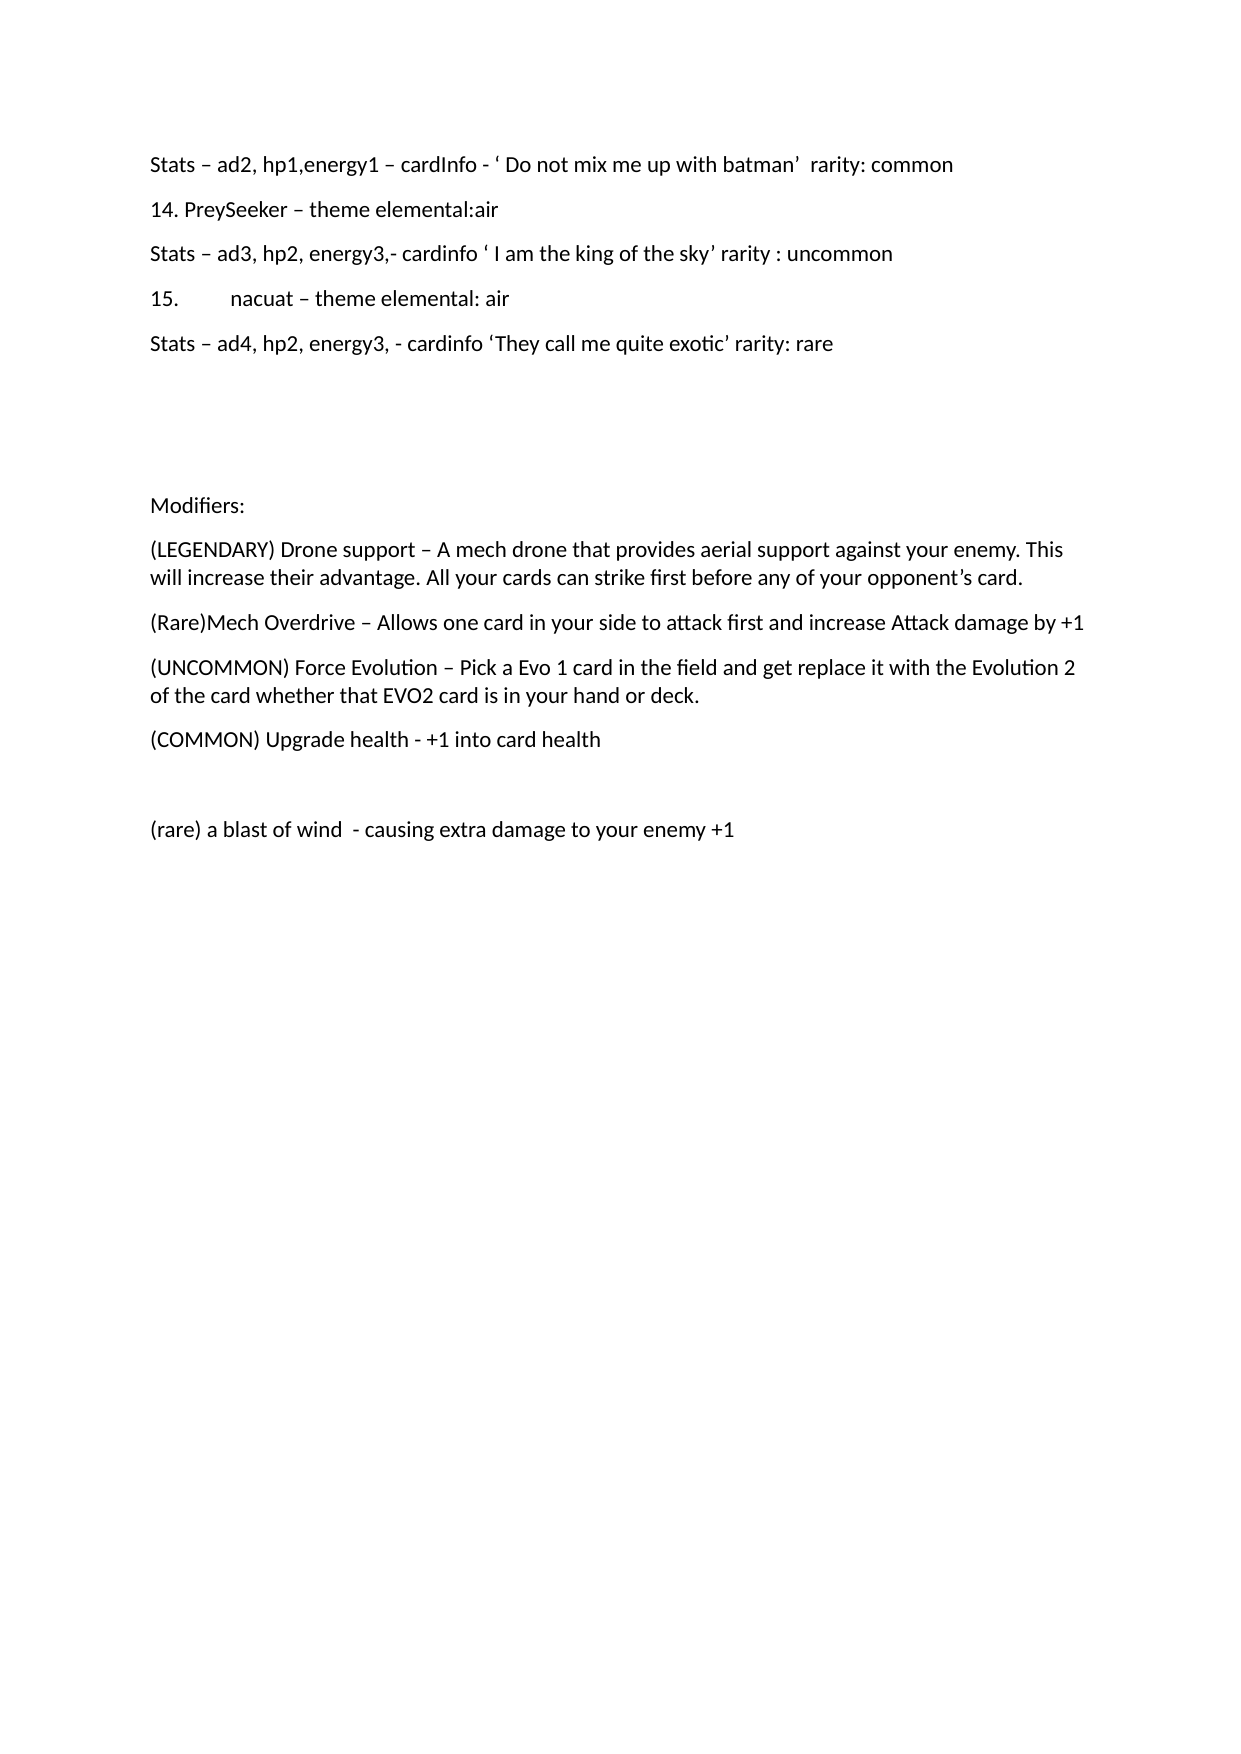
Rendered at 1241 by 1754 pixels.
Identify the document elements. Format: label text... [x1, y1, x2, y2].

text (COMMON) Upgrade health - +1 into card health [150, 726, 1090, 754]
text (LEGENDARY) Drone support – A mech drone that provides aerial support against your enemy. This will increase their advantage. All your cards can strike first before any of your opponent’s card. [150, 536, 1090, 592]
text Stats – ad4, hp2, energy3, - cardinfo ‘They call me quite exotic’ rarity: rare [150, 329, 1090, 357]
text (rare) a blast of wind - causing extra damage to your enemy +1 [150, 815, 1090, 843]
text Modifiers: [150, 491, 1090, 519]
text 14. PreySeeker – theme elemental:air [150, 195, 1090, 223]
text Stats – ad2, hp1,energy1 – cardInfo - ‘ Do not mix me up with batman’ rarity: common [150, 150, 1090, 178]
text (UNCOMMON) Force Evolution – Pick a Evo 1 card in the field and get replace it with the Evolution 2 of the card whether that EVO2 card is in your hand or deck. [150, 653, 1090, 709]
text (Rare)Mech Overdrive – Allows one card in your side to attack first and increase Attack damage by +1 [150, 608, 1090, 636]
text 15. nacuat – theme elemental: air [150, 284, 1090, 312]
text Stats – ad3, hp2, energy3,- cardinfo ‘ I am the king of the sky’ rarity : uncommon [150, 239, 1090, 267]
